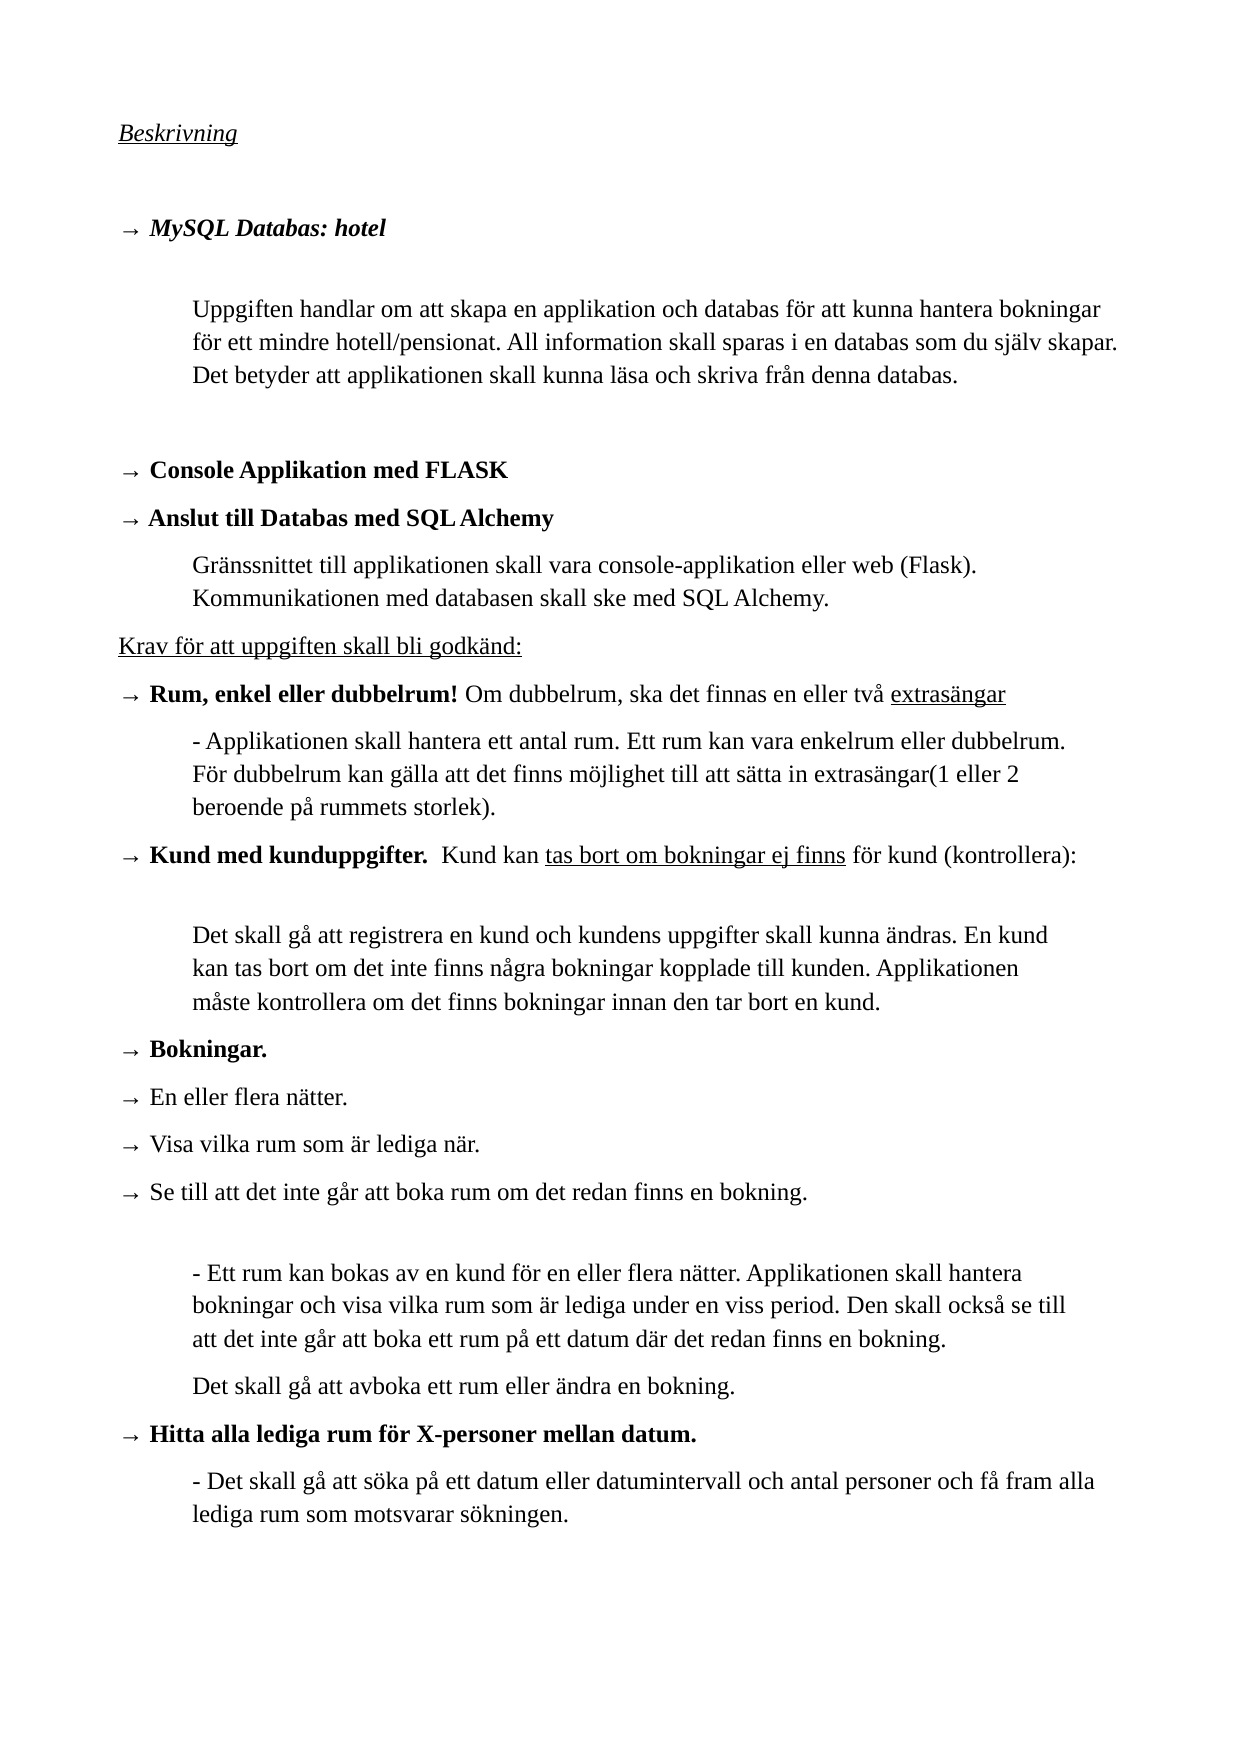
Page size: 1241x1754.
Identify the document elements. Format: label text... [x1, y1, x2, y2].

text → Kund med kunduppgifter. Kund kan tas bort om bokningar ej finns för kund (kontrollera): [118, 840, 1122, 869]
text Det skall gå att registrera en kund och kundens uppgifter skall kunna ändras. En kund kan tas bort om det inte finns några bokningar kopplade till kunden. Applikationen måste kontrollera om det finns bokningar innan den tar bort en kund. [118, 887, 1122, 1015]
text → Hitta alla lediga rum för X-personer mellan datum. [118, 1419, 1122, 1448]
text Uppgiften handlar om att skapa en applikation och databas för att kunna hantera bokningar för ett mindre hotell/pensionat. All information skall sparas i en databas som du själv skapar. Det betyder att applikationen skall kunna läsa och skriva från denna databas. [118, 261, 1122, 389]
text - Ett rum kan bokas av en kund för en eller flera nätter. Applikationen skall hantera bokningar och visa vilka rum som är lediga under en viss period. Den skall också se till att det inte går att boka ett rum på ett datum där det redan finns en bokning. [118, 1224, 1122, 1352]
text - Applikationen skall hantera ett antal rum. Ett rum kan vara enkelrum eller dubbelrum. För dubbelrum kan gälla att det finns möjlighet till att sätta in extrasängar(1 eller 2 beroende på rummets storlek). [118, 726, 1122, 821]
text Gränssnittet till applikationen skall vara console-applikation eller web (Flask). Kommunikationen med databasen skall ske med SQL Alchemy. [118, 550, 1122, 612]
text → Rum, enkel eller dubbelrum! Om dubbelrum, ska det finnas en eller två extrasängar [118, 679, 1122, 707]
text → Bokningar. [118, 1034, 1122, 1063]
text Krav för att uppgiften skall bli godkänd: [118, 631, 1122, 660]
text → En eller flera nätter. [118, 1082, 1122, 1111]
text → Anslut till Databas med SQL Alchemy [118, 503, 1122, 532]
text - Det skall gå att söka på ett datum eller datumintervall och antal personer och få fram alla lediga rum som motsvarar sökningen. [118, 1466, 1122, 1528]
text Beskrivning [118, 118, 1122, 147]
text → Visa vilka rum som är lediga när. [118, 1129, 1122, 1158]
text → Console Applikation med FLASK [118, 455, 1122, 484]
text Det skall gå att avboka ett rum eller ändra en bokning. [118, 1371, 1122, 1400]
text → Se till att det inte går att boka rum om det redan finns en bokning. [118, 1177, 1122, 1206]
text → MySQL Databas: hotel [118, 213, 1122, 242]
